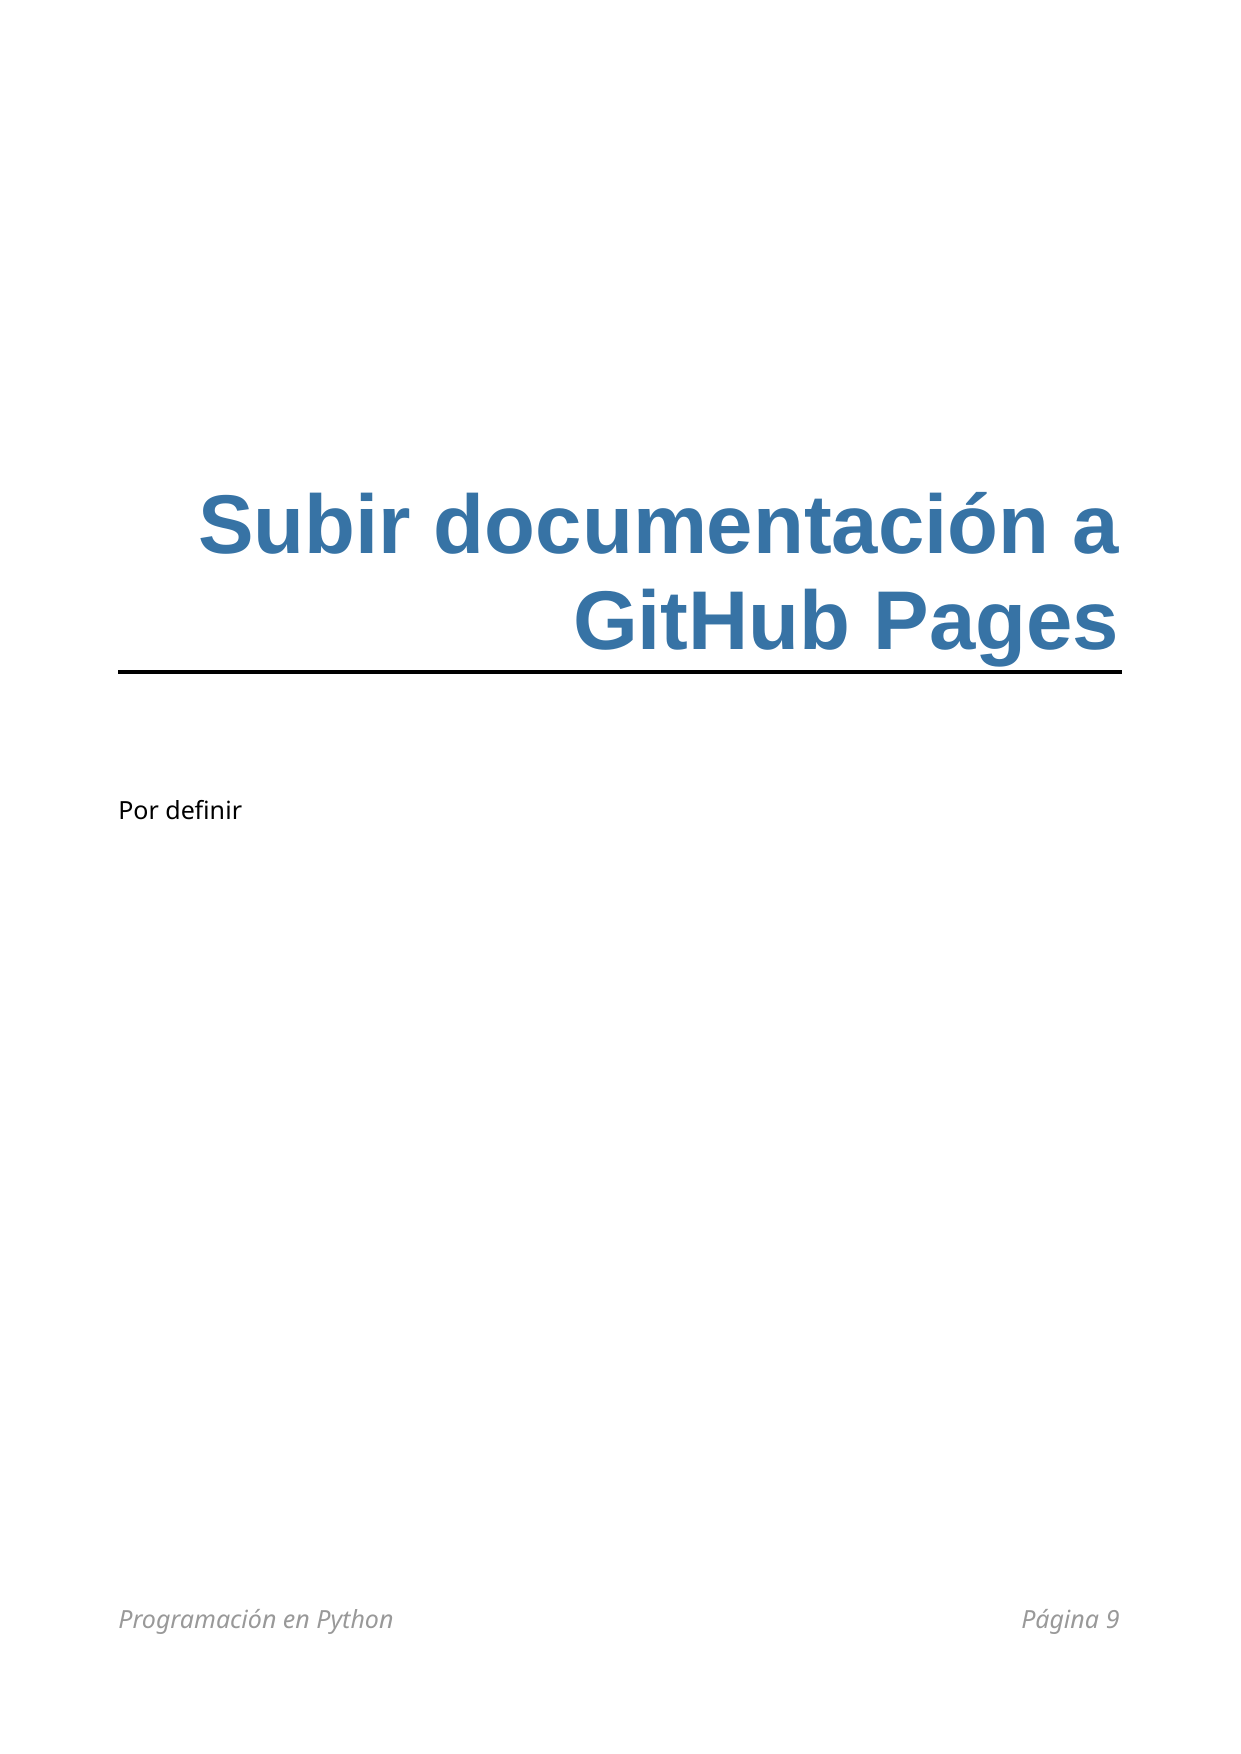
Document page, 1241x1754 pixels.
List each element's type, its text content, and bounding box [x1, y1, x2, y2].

subtitle Subir documentación a GitHub Pages [118, 472, 1122, 670]
text Por definir [118, 792, 1122, 826]
